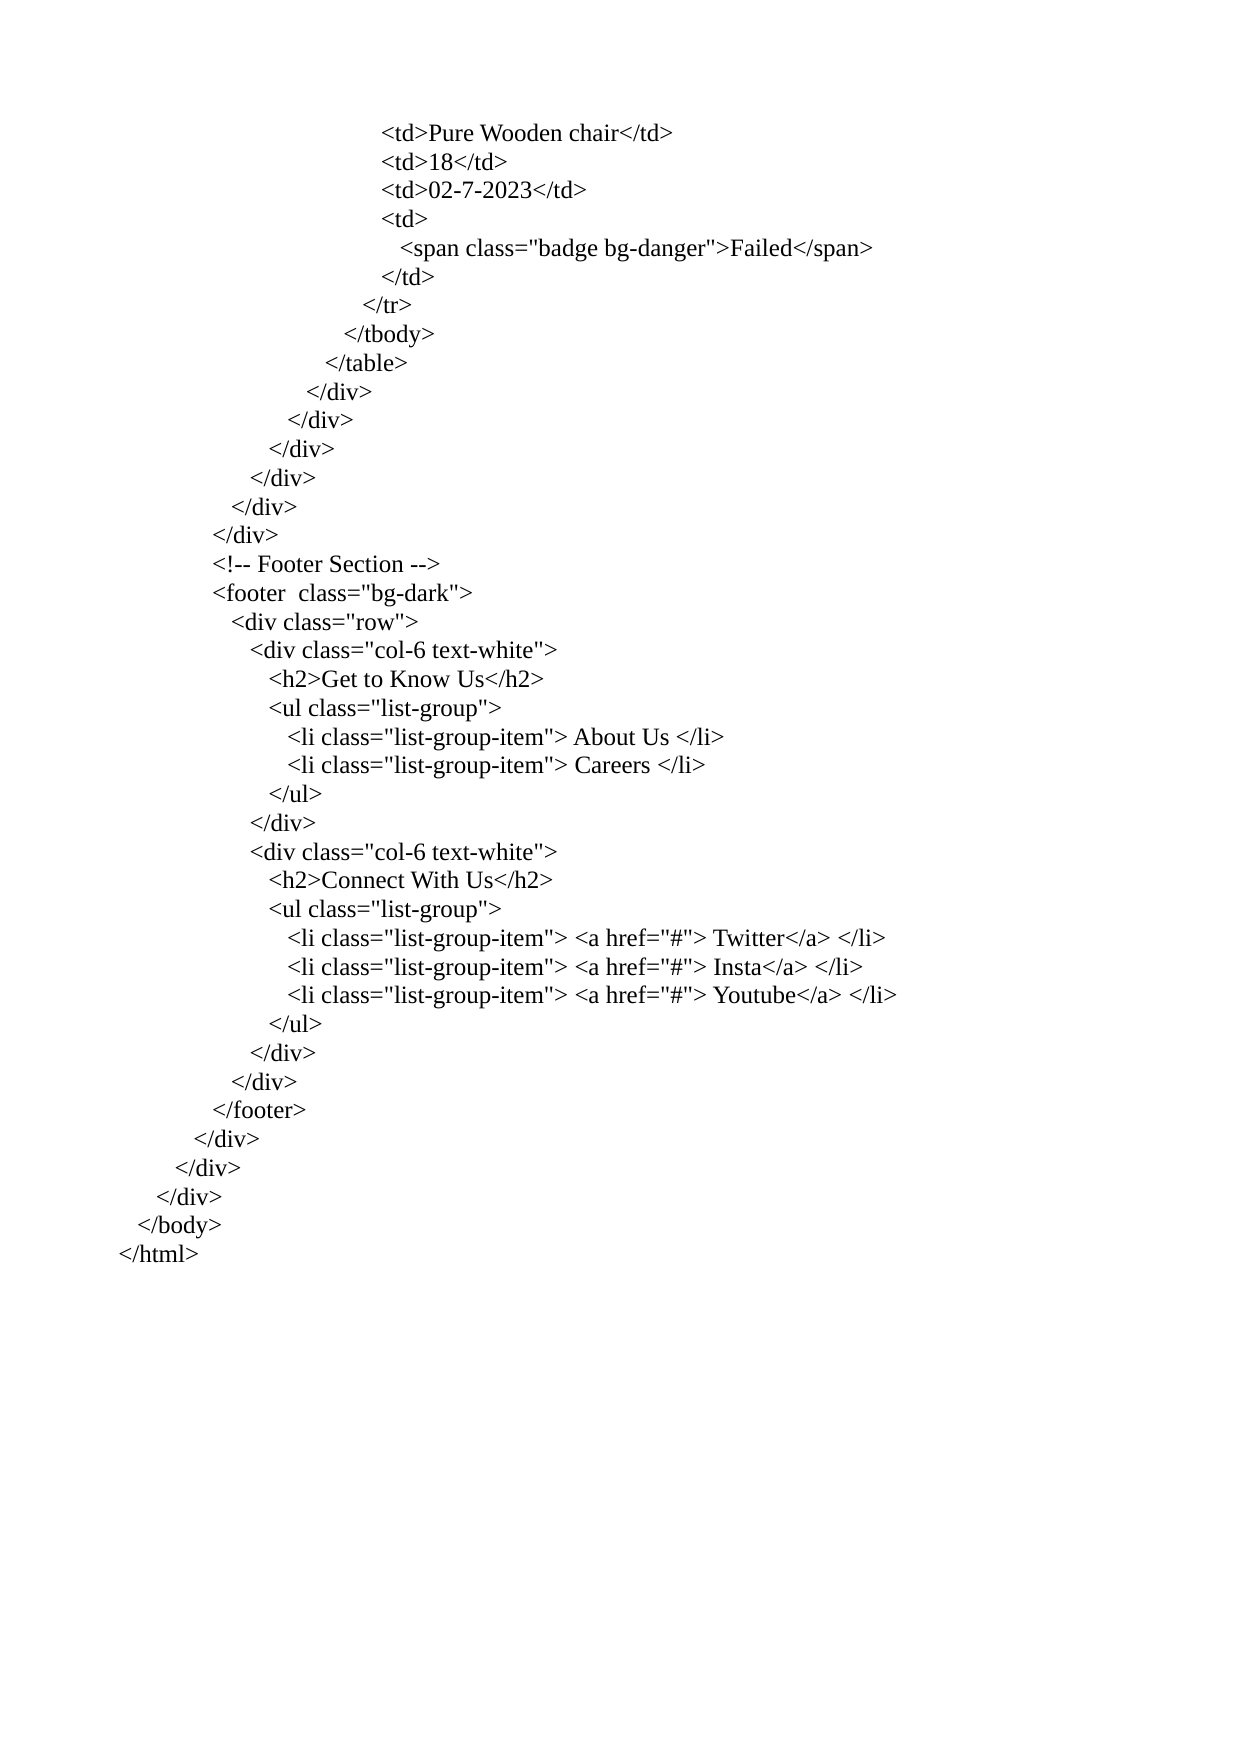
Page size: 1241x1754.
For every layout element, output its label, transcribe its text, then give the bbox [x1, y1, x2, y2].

text <ul class="list-group"> [118, 693, 1122, 722]
text </div> [118, 1153, 1122, 1182]
text </div> [118, 1182, 1122, 1211]
text </ul> [118, 1009, 1122, 1038]
text <li class="list-group-item"> <a href="#"> Youtube</a> </li> [118, 981, 1122, 1009]
text <h2>Get to Know Us</h2> [118, 664, 1122, 693]
text </div> [118, 1038, 1122, 1067]
text <td>Pure Wooden chair</td> [118, 118, 1122, 147]
text <td>02-7-2023</td> [118, 176, 1122, 204]
text </html> [118, 1239, 1122, 1268]
text </ul> [118, 779, 1122, 808]
text </div> [118, 463, 1122, 492]
text <li class="list-group-item"> <a href="#"> Insta</a> </li> [118, 952, 1122, 981]
text <div class="col-6 text-white"> [118, 636, 1122, 664]
text </footer> [118, 1096, 1122, 1124]
text <ul class="list-group"> [118, 894, 1122, 923]
text <div class="col-6 text-white"> [118, 837, 1122, 866]
text </body> [118, 1211, 1122, 1239]
text <h2>Connect With Us</h2> [118, 866, 1122, 894]
text </tr> [118, 291, 1122, 319]
text </div> [118, 1124, 1122, 1153]
text </div> [118, 406, 1122, 434]
text </div> [118, 377, 1122, 406]
text </div> [118, 521, 1122, 549]
text </td> [118, 262, 1122, 291]
text </table> [118, 348, 1122, 377]
text <footer class="bg-dark"> [118, 578, 1122, 607]
text <!-- Footer Section --> [118, 549, 1122, 578]
text </tbody> [118, 319, 1122, 348]
text <td>18</td> [118, 147, 1122, 176]
text <li class="list-group-item"> About Us </li> [118, 722, 1122, 751]
text <span class="badge bg-danger">Failed</span> [118, 233, 1122, 262]
text <li class="list-group-item"> Careers </li> [118, 751, 1122, 779]
text </div> [118, 434, 1122, 463]
text </div> [118, 1067, 1122, 1096]
text <li class="list-group-item"> <a href="#"> Twitter</a> </li> [118, 923, 1122, 952]
text </div> [118, 808, 1122, 837]
text </div> [118, 492, 1122, 521]
text <td> [118, 204, 1122, 233]
text <div class="row"> [118, 607, 1122, 636]
